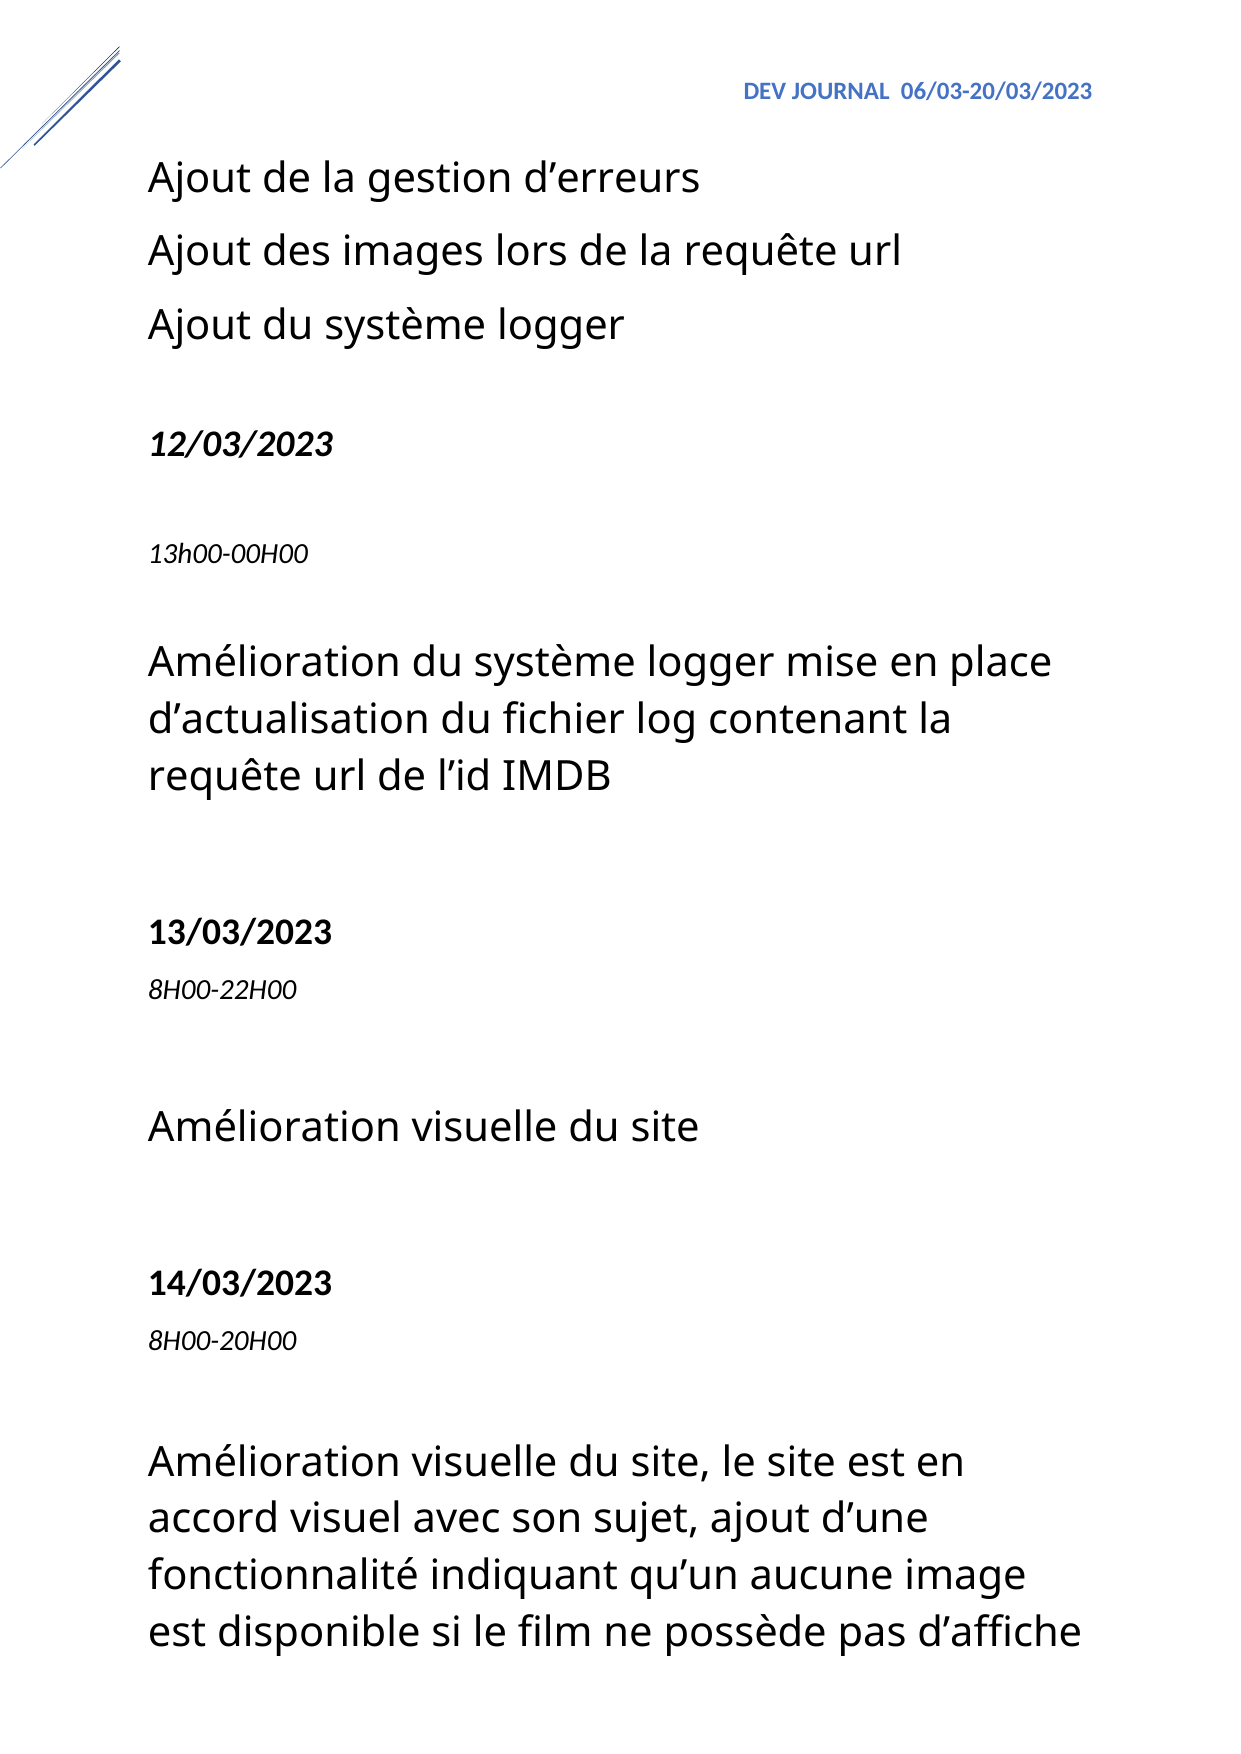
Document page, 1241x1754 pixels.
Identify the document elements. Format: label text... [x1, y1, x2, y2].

text Amélioration visuelle du site, le site est en accord visuel avec son sujet, ajout d’une fonctionnalité indiquant qu’un aucune image est disponible si le film ne possède pas d’affiche [148, 1432, 1093, 1659]
text Amélioration visuelle du site [148, 1097, 1093, 1153]
text 12/03/2023 [148, 420, 1093, 466]
text 13h00-00H00 [148, 535, 1093, 571]
text Amélioration du système logger mise en place d’actualisation du fichier log contenant la requête url de l’id IMDB [148, 632, 1093, 802]
text 8H00-20H00 [148, 1322, 1093, 1357]
text 14/03/2023 [148, 1259, 1093, 1305]
text Ajout des images lors de la requête url [148, 221, 1093, 278]
text Ajout du système logger [148, 294, 1093, 351]
text Ajout de la gestion d’erreurs [148, 148, 1093, 204]
text 13/03/2023 [148, 908, 1093, 954]
text 8H00-22H00 [148, 971, 1093, 1006]
